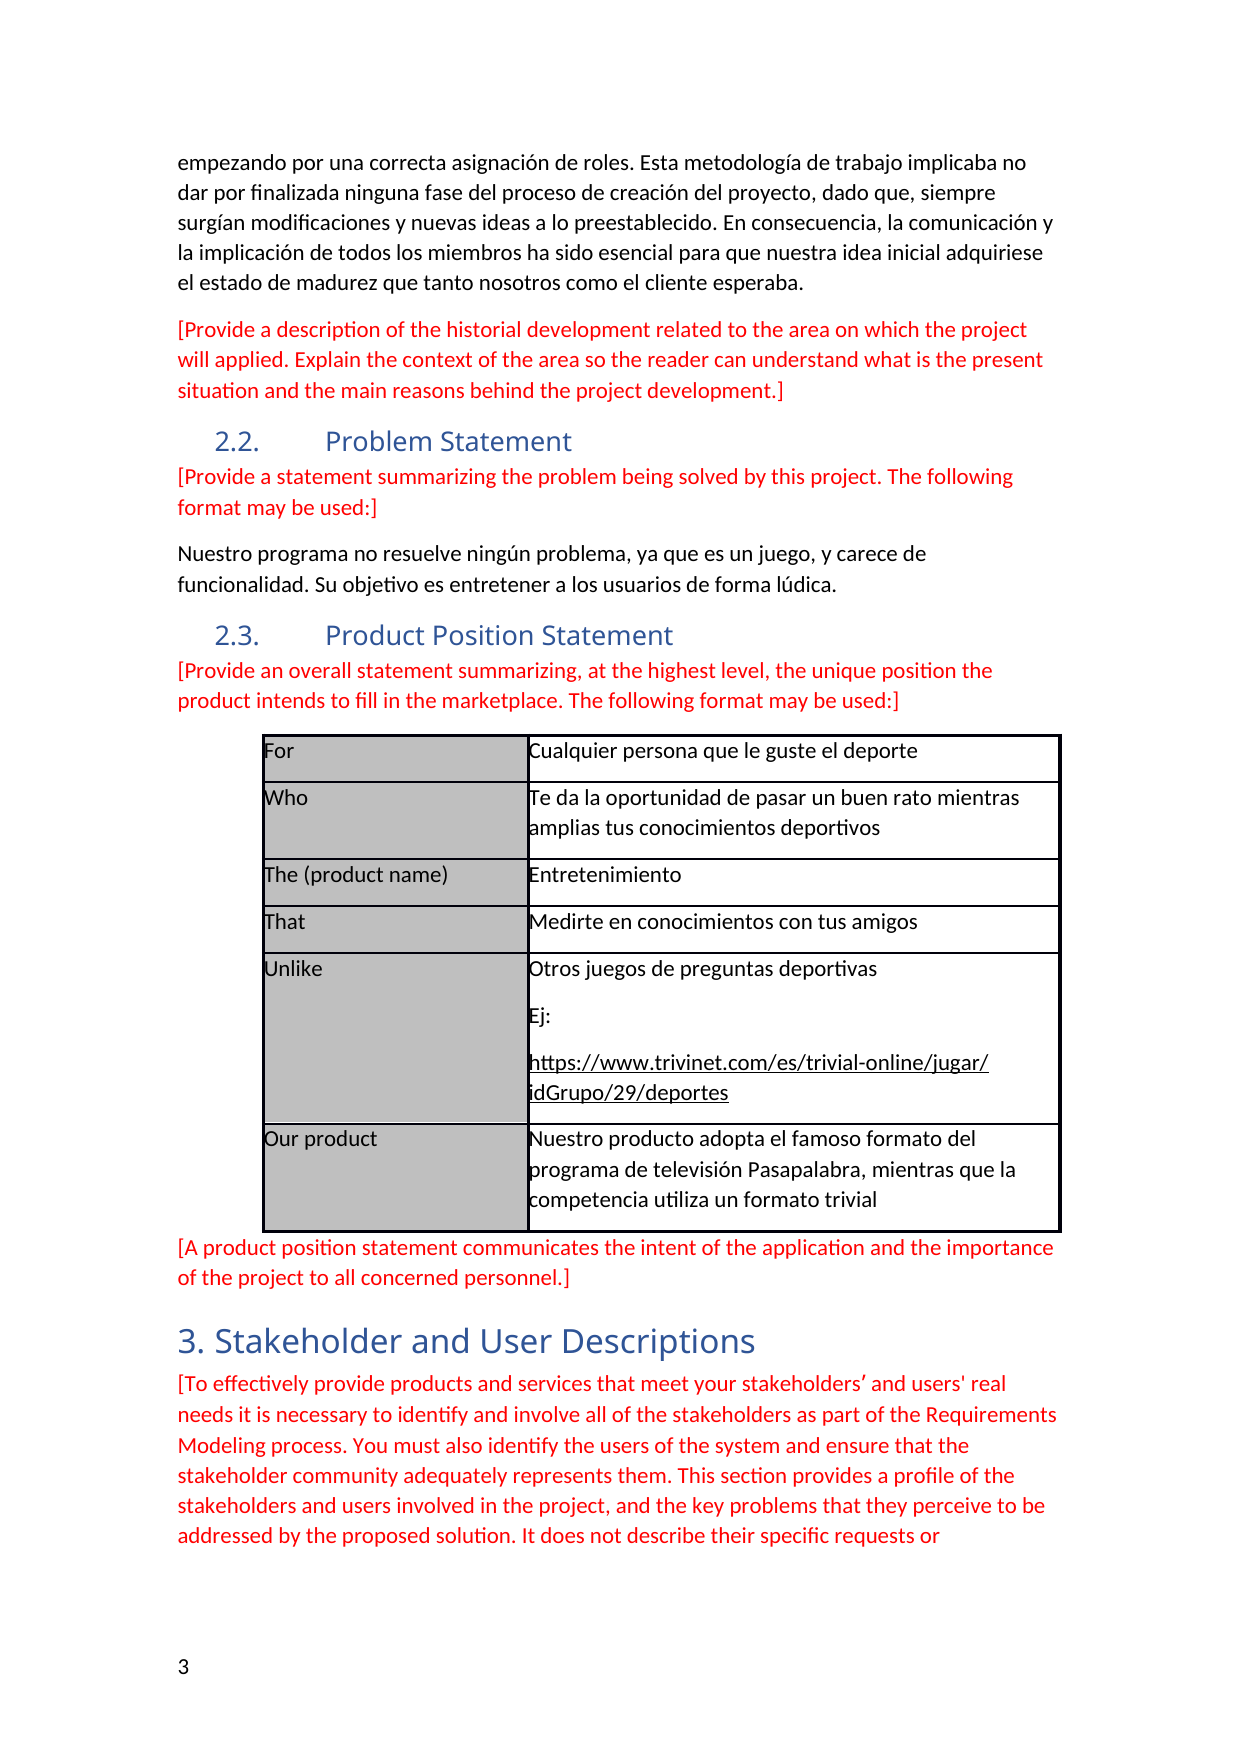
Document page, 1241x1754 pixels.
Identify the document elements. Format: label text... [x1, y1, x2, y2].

table_cell The (product name) [265, 860, 527, 905]
text [Provide a description of the historial development related to the area on which the project will applied. Explain the context of the area so the reader can understand what is the present situation and the main reasons behind the project development.] [177, 315, 1063, 404]
table_cell Medirte en conocimientos con tus amigos [530, 907, 1058, 952]
subtitle Problem Statement [214, 423, 1063, 459]
text empezando por una correcta asignación de roles. Esta metodología de trabajo implicaba no dar por finalizada ninguna fase del proceso de creación del proyecto, dado que, siempre surgían modificaciones y nuevas ideas a lo preestablecido. En consecuencia, la comunicación y la implicación de todos los miembros ha sido esencial para que nuestra idea inicial adquiriese el estado de madurez que tanto nosotros como el cliente esperaba. [177, 148, 1063, 296]
table_cell Who [265, 783, 527, 858]
table_header For [265, 737, 527, 781]
table_cell That [265, 907, 527, 952]
text [A product position statement communicates the intent of the application and the importance of the project to all concerned personnel.] [177, 1233, 1063, 1291]
table_cell Entretenimiento [530, 860, 1058, 905]
table_header Cualquier persona que le guste el deporte [530, 737, 1058, 781]
text [To effectively provide products and services that meet your stakeholders’ and users' real needs it is necessary to identify and involve all of the stakeholders as part of the Requirements Modeling process. You must also identify the users of the system and ensure that the stakeholder community adequately represents them. This section provides a profile of the stakeholders and users involved in the project, and the key problems that they perceive to be addressed by the proposed solution. It does not describe their specific requests or [177, 1367, 1063, 1549]
table_cell Otros juegos de preguntas deportivas Ej: https://www.trivinet.com/es/trivial-online/jugar/idGrupo/29/deportes [530, 954, 1058, 1122]
text [Provide an overall statement summarizing, at the highest level, the unique position the product intends to fill in the marketplace. The following format may be used:] [177, 656, 1063, 714]
table_cell Nuestro producto adopta el famoso formato del programa de televisión Pasapalabra, mientras que la competencia utiliza un formato trivial [530, 1125, 1058, 1230]
subtitle Product Position Statement [214, 617, 1063, 653]
subtitle Stakeholder and User Descriptions [177, 1318, 1063, 1364]
table_cell Our product [265, 1125, 527, 1230]
text Nuestro programa no resuelve ningún problema, ya que es un juego, y carece de funcionalidad. Su objetivo es entretener a los usuarios de forma lúdica. [177, 539, 1063, 598]
table_cell Te da la oportunidad de pasar un buen rato mientras amplias tus conocimientos deportivos [530, 783, 1058, 858]
table_cell Unlike [265, 954, 527, 1122]
text [Provide a statement summarizing the problem being solved by this project. The following format may be used:] [177, 462, 1063, 521]
